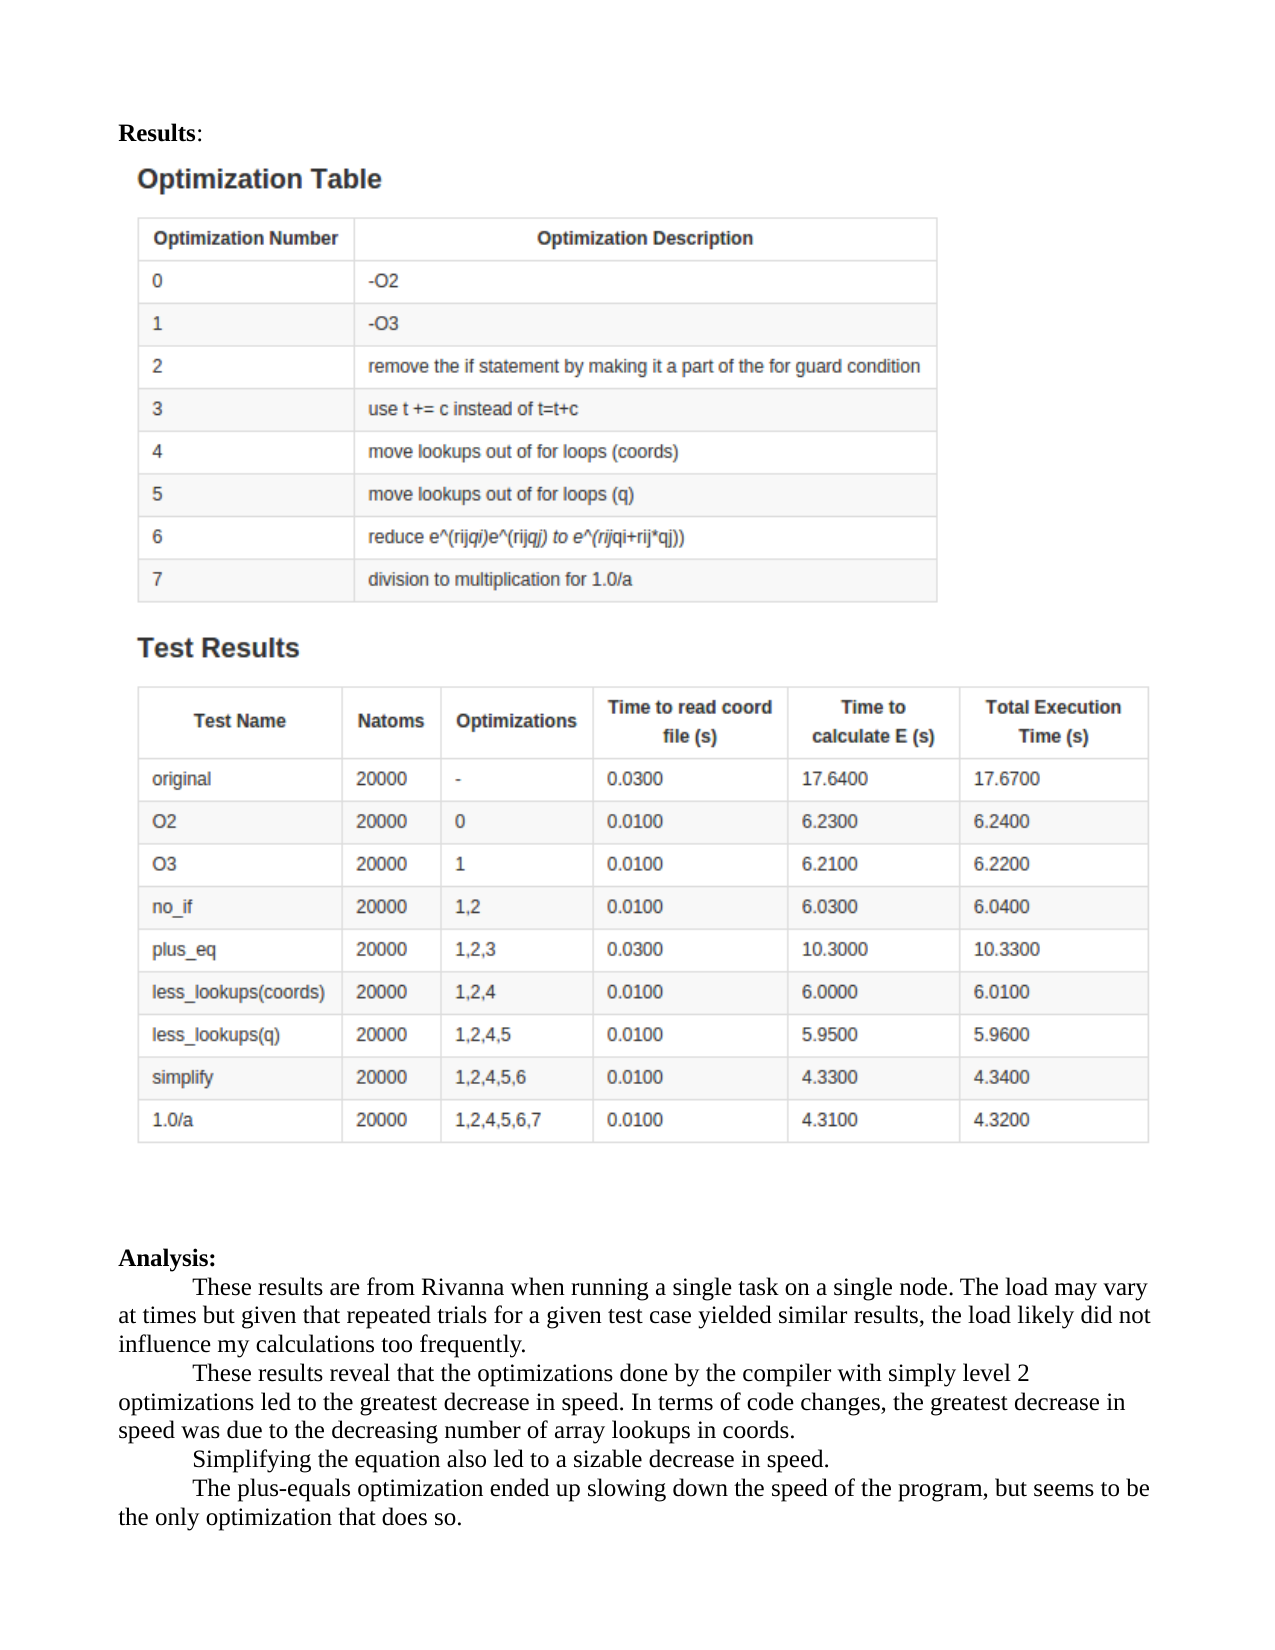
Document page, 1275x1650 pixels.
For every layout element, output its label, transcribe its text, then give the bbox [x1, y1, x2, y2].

text These results reveal that the optimizations done by the compiler with simply level 2 optimizations led to the greatest decrease in speed. In terms of code changes, the greatest decrease in speed was due to the decreasing number of array lookups in coords. [118, 1358, 1157, 1444]
text Simplifying the equation also led to a sizable decrease in speed. [118, 1444, 1157, 1473]
text The plus-equals optimization ended up slowing down the speed of the program, but seems to be the only optimization that does so. [118, 1473, 1157, 1531]
picture [118, 146, 1157, 1186]
text These results are from Rivanna when running a single task on a single node. The load may vary at times but given that repeated trials for a given test case yielded similar results, the load likely did not influence my calculations too frequently. [118, 1272, 1157, 1358]
text Results: [118, 118, 1157, 146]
text Analysis: [118, 1243, 1157, 1272]
